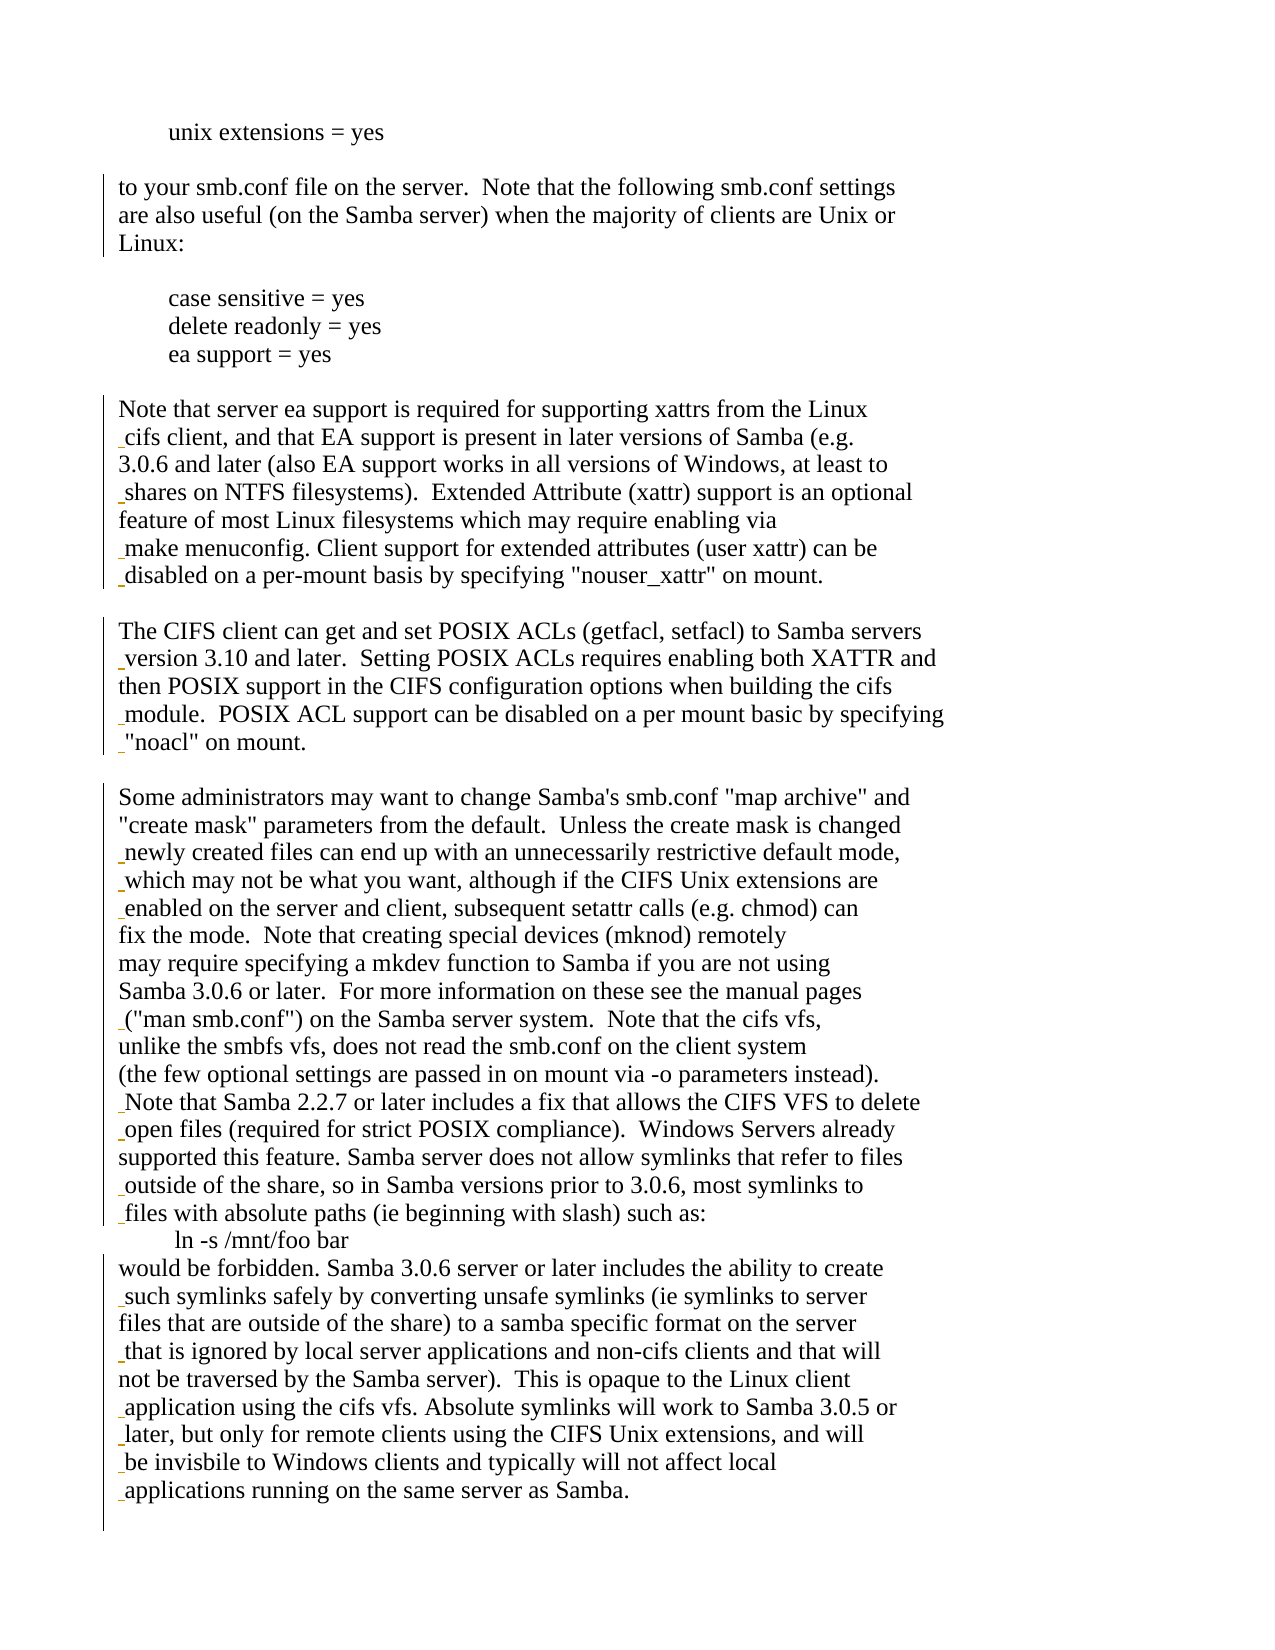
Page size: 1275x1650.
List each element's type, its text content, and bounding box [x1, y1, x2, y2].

text ln -s /mnt/foo bar [118, 1226, 1157, 1254]
text delete readonly = yes [118, 312, 1157, 340]
text case sensitive = yes [118, 284, 1157, 312]
text to your smb.conf file on the server. Note that the following smb.conf settings are also useful (on the Samba server) when the majority of clients are Unix or Linux: [118, 173, 1157, 201]
text unix extensions = yes [118, 118, 1157, 146]
text feature of most Linux filesystems which may require enabling via make menuconfig. Client support for extended attributes (user xattr) can be disabled on a per-mount basis by specifying "nouser_xattr" on mount. [118, 506, 1157, 534]
text fix the mode. Note that creating special devices (mknod) remotely may require specifying a mkdev function to Samba if you are not using Samba 3.0.6 or later. For more information on these see the manual pages ("man smb.conf") on the Samba server system. Note that the cifs vfs, [118, 922, 1157, 949]
text The CIFS client can get and set POSIX ACLs (getfacl, setfacl) to Samba servers version 3.10 and later. Setting POSIX ACLs requires enabling both XATTR and then POSIX support in the CIFS configuration options when building the cifs module. POSIX ACL support can be disabled on a per mount basic by specifying "noacl" on mount. [118, 617, 1157, 644]
text Note that server ea support is required for supporting xattrs from the Linux cifs client, and that EA support is present in later versions of Samba (e.g. 3.0.6 and later (also EA support works in all versions of Windows, at least to shares on NTFS filesystems). Extended Attribute (xattr) support is an optional [118, 395, 1157, 423]
text unlike the smbfs vfs, does not read the smb.conf on the client system (the few optional settings are passed in on mount via -o parameters instead). Note that Samba 2.2.7 or later includes a fix that allows the CIFS VFS to delete open files (required for strict POSIX compliance). Windows Servers already supported this feature. Samba server does not allow symlinks that refer to files outside of the share, so in Samba versions prior to 3.0.6, most symlinks to files with absolute paths (ie beginning with slash) such as: [118, 1032, 1157, 1060]
text Some administrators may want to change Samba's smb.conf "map archive" and "create mask" parameters from the default. Unless the create mask is changed newly created files can end up with an unnecessarily restrictive default mode, which may not be what you want, although if the CIFS Unix extensions are enabled on the server and client, subsequent setattr calls (e.g. chmod) can [118, 783, 1157, 811]
text would be forbidden. Samba 3.0.6 server or later includes the ability to create such symlinks safely by converting unsafe symlinks (ie symlinks to server files that are outside of the share) to a samba specific format on the server that is ignored by local server applications and non-cifs clients and that will [118, 1254, 1157, 1282]
text not be traversed by the Samba server). This is opaque to the Linux client application using the cifs vfs. Absolute symlinks will work to Samba 3.0.5 or later, but only for remote clients using the CIFS Unix extensions, and will be invisbile to Windows clients and typically will not affect local applications running on the same server as Samba. [118, 1365, 1157, 1393]
text ea support = yes [118, 340, 1157, 367]
